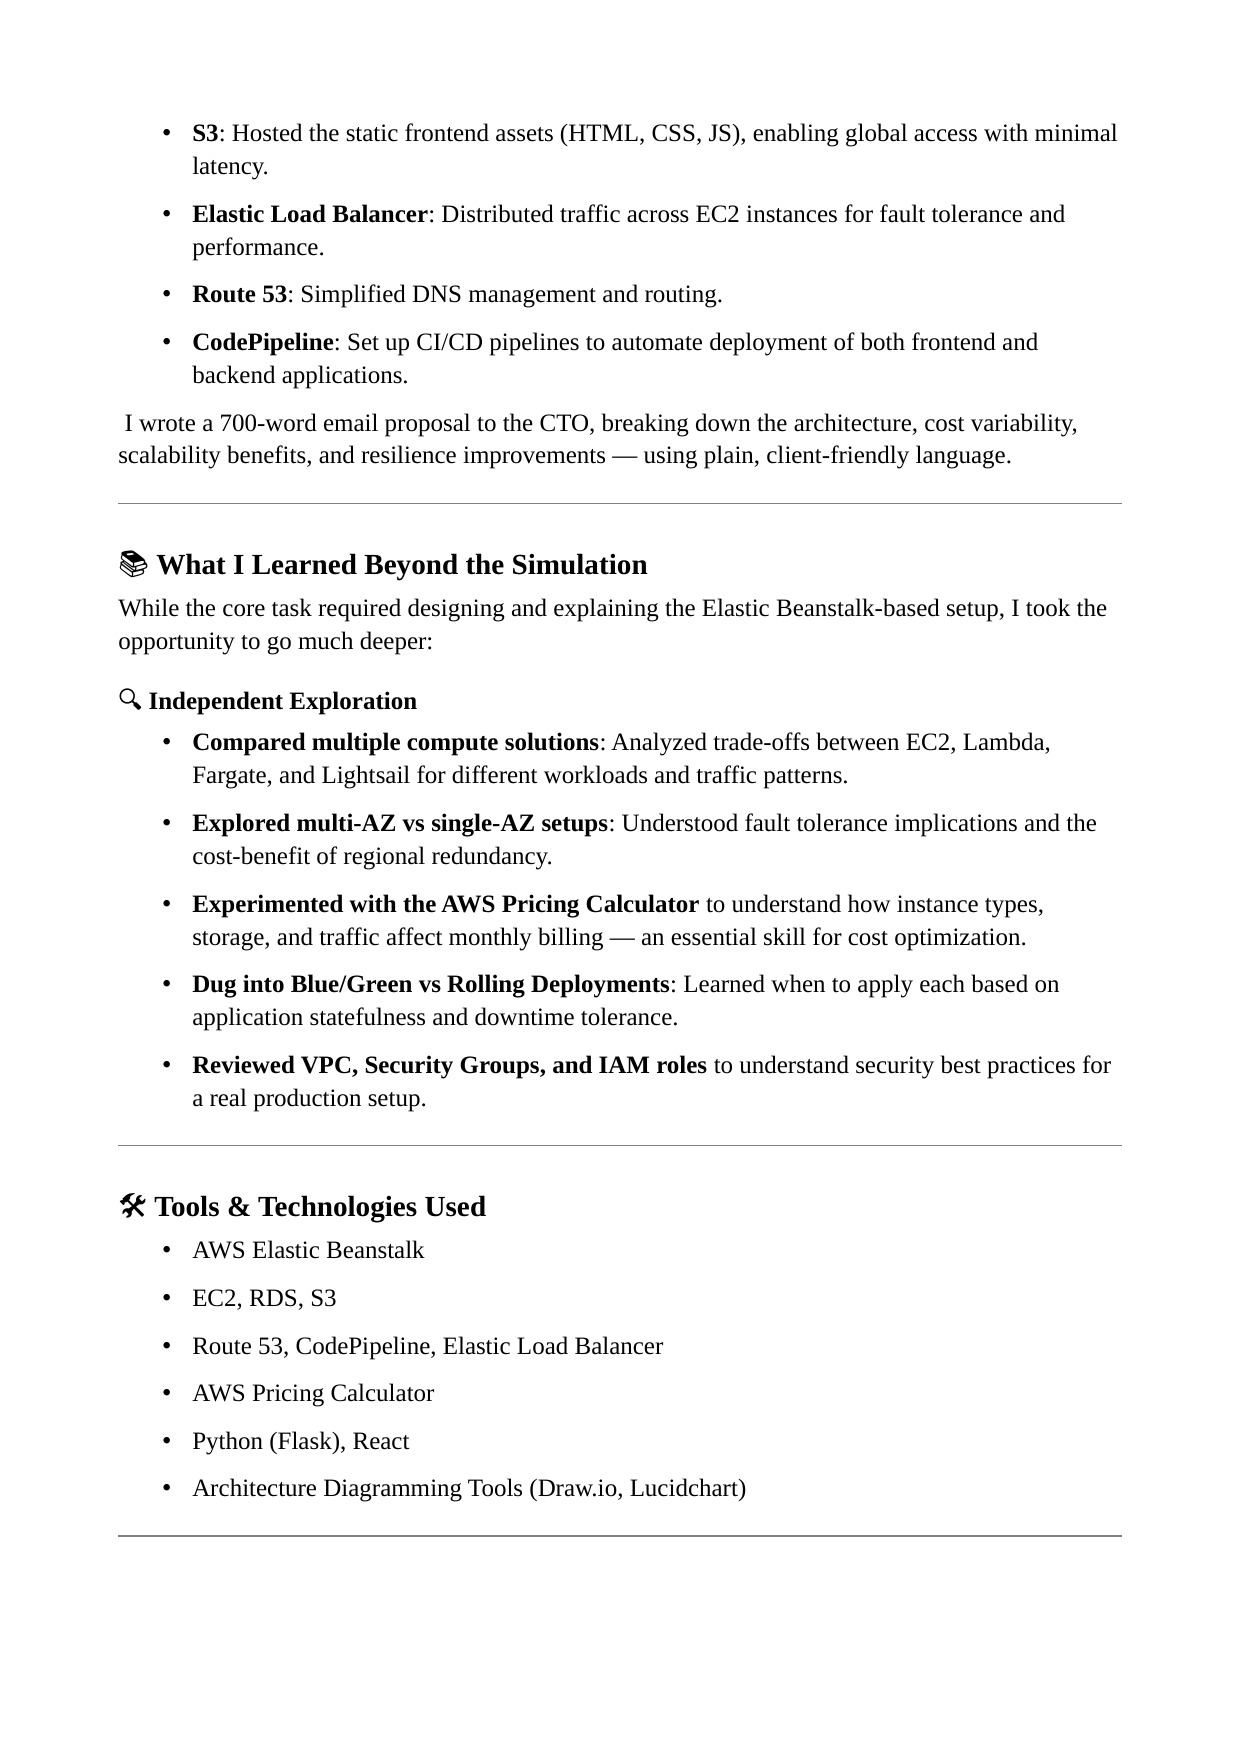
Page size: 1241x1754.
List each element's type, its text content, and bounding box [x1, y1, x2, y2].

list Elastic Load Balancer: Distributed traffic across EC2 instances for fault tolerance and performance. [162, 199, 1122, 261]
list AWS Pricing Calculator [162, 1378, 1122, 1407]
list Architecture Diagramming Tools (Draw.io, Lucidchart) [162, 1473, 1122, 1502]
list Compared multiple compute solutions: Analyzed trade-offs between EC2, Lambda, Fargate, and Lightsail for different workloads and traffic patterns. [162, 727, 1122, 789]
list CodePipeline: Set up CI/CD pipelines to automate deployment of both frontend and backend applications. [162, 327, 1122, 389]
list Reviewed VPC, Security Groups, and IAM roles to understand security best practices for a real production setup. [162, 1050, 1122, 1112]
list S3: Hosted the static frontend assets (HTML, CSS, JS), enabling global access with minimal latency. [162, 118, 1122, 180]
list AWS Elastic Beanstalk [162, 1236, 1122, 1264]
subtitle 🛠️ Tools & Technologies Used [118, 1189, 1122, 1223]
list Explored multi-AZ vs single-AZ setups: Understood fault tolerance implications and the cost-benefit of regional redundancy. [162, 808, 1122, 870]
list Python (Flask), React [162, 1426, 1122, 1455]
list Experimented with the AWS Pricing Calculator to understand how instance types, storage, and traffic affect monthly billing — an essential skill for cost optimization. [162, 889, 1122, 951]
text While the core task required designing and explaining the Elastic Beanstalk-based setup, I took the opportunity to go much deeper: [118, 593, 1122, 655]
list Dug into Blue/Green vs Rolling Deployments: Learned when to apply each based on application statefulness and downtime tolerance. [162, 969, 1122, 1031]
subtitle 🔍 Independent Exploration [118, 686, 1122, 715]
list EC2, RDS, S3 [162, 1283, 1122, 1312]
list Route 53, CodePipeline, Elastic Load Balancer [162, 1331, 1122, 1359]
text 🧑‍💻 I wrote a 700-word email proposal to the CTO, breaking down the architecture, cost variability, scalability benefits, and resilience improvements — using plain, client-friendly language. [118, 408, 1122, 469]
subtitle 📚 What I Learned Beyond the Simulation [118, 547, 1122, 581]
list Route 53: Simplified DNS management and routing. [162, 279, 1122, 308]
